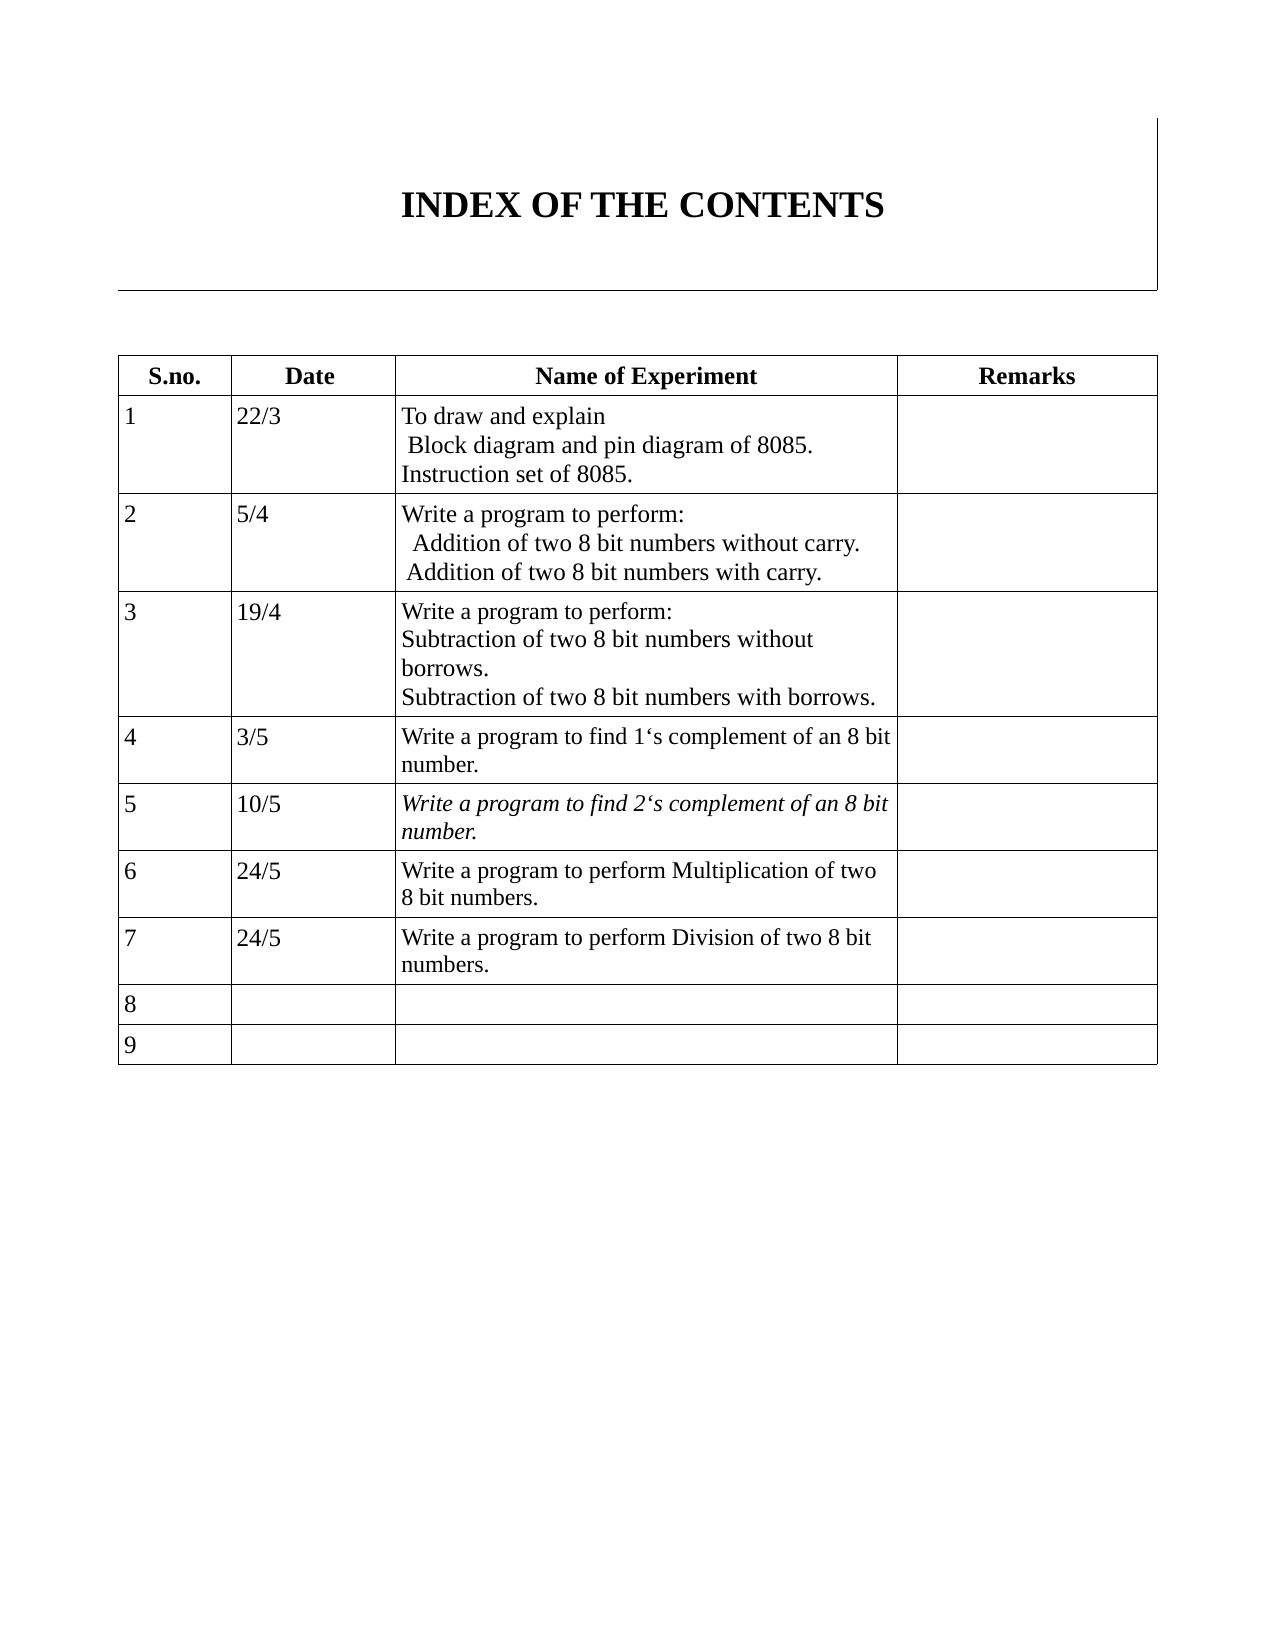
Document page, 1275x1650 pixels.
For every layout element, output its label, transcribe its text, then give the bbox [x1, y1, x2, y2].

table_cell 22/3 [232, 396, 395, 493]
table_cell 24/5 [232, 851, 395, 917]
table_cell 3 [119, 592, 231, 716]
table_cell 5/4 [232, 494, 395, 591]
table_header Remarks [898, 356, 1157, 395]
table_cell Write a program to find 2‘s complement of an 8 bit number. [396, 784, 897, 850]
table_cell Write a program to perform Multiplication of two 8 bit numbers. [396, 851, 897, 917]
text INDEX OF THE CONTENTS [118, 118, 1157, 290]
table_cell [232, 1025, 395, 1064]
table_cell 5 [119, 784, 231, 850]
table_cell [232, 985, 395, 1024]
table_cell 6 [119, 851, 231, 917]
table_cell Write a program to perform Division of two 8 bit numbers. [396, 918, 897, 983]
table_cell 24/5 [232, 918, 395, 983]
table_cell [898, 851, 1157, 917]
table_cell 8 [119, 985, 231, 1024]
table_header S.no. [119, 356, 231, 395]
table_cell Write a program to find 1‘s complement of an 8 bit number. [396, 717, 897, 783]
table_header Name of Experiment [396, 356, 897, 395]
table_cell [898, 396, 1157, 493]
table_cell [898, 985, 1157, 1024]
table_cell [898, 1025, 1157, 1064]
table_cell 9 [119, 1025, 231, 1064]
table_header Date [232, 356, 395, 395]
table_cell 10/5 [232, 784, 395, 850]
table_cell [898, 784, 1157, 850]
table_cell [898, 717, 1157, 783]
table_cell Write a program to perform: Addition of two 8 bit numbers without carry. Addition of two 8 bit numbers with carry. [396, 494, 897, 591]
table_cell [898, 592, 1157, 716]
table_cell [396, 1025, 897, 1064]
table_cell 2 [119, 494, 231, 591]
table_cell 7 [119, 918, 231, 983]
table_cell 1 [119, 396, 231, 493]
table_cell [898, 918, 1157, 983]
table_cell 4 [119, 717, 231, 783]
table_cell Write a program to perform: Subtraction of two 8 bit numbers without borrows. Subtraction of two 8 bit numbers with borrows. [396, 592, 897, 716]
table_cell [396, 985, 897, 1024]
table_cell 3/5 [232, 717, 395, 783]
table_cell 19/4 [232, 592, 395, 716]
table_cell [898, 494, 1157, 591]
table_cell To draw and explain Block diagram and pin diagram of 8085. Instruction set of 8085. [396, 396, 897, 493]
